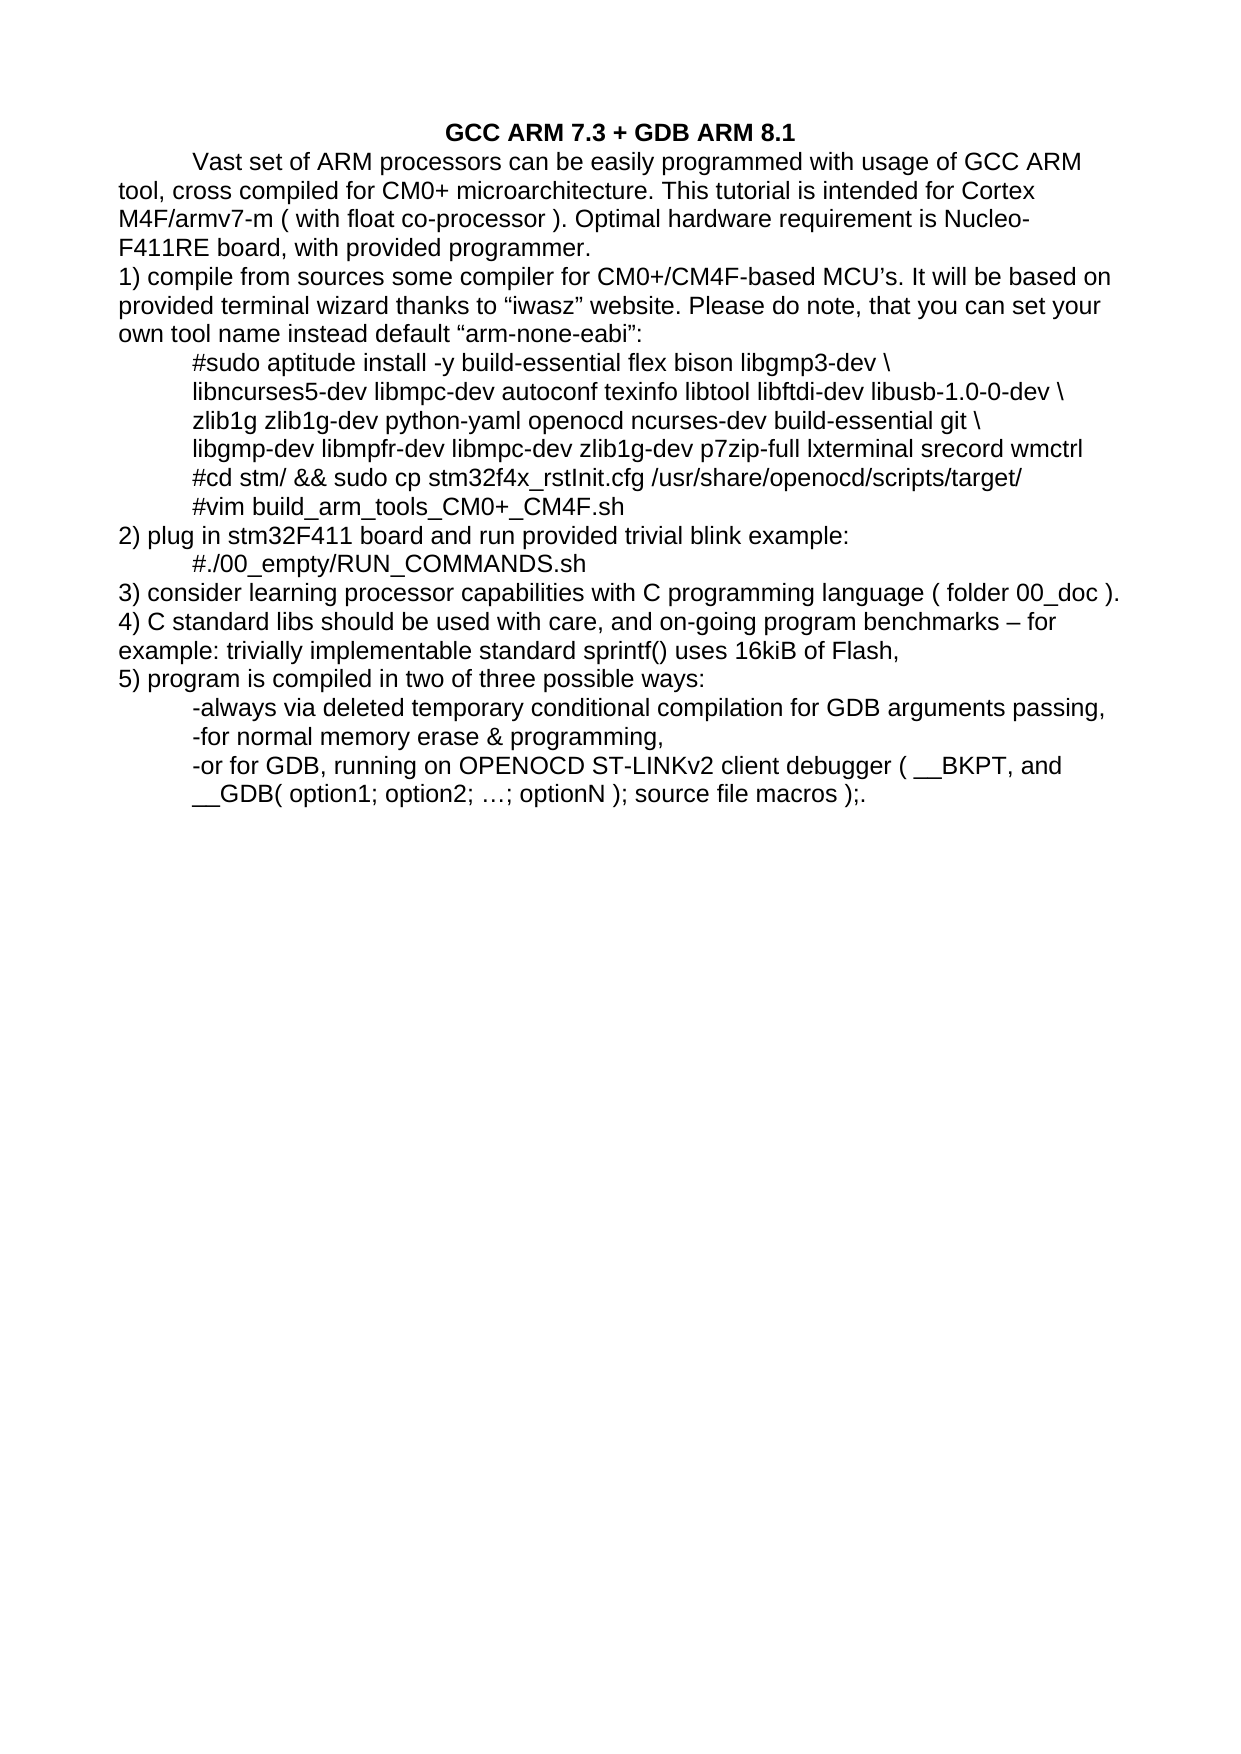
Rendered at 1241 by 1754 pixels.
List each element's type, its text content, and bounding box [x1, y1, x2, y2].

text libncurses5-dev libmpc-dev autoconf texinfo libtool libftdi-dev libusb-1.0-0-dev \ [118, 377, 1122, 406]
text 1) compile from sources some compiler for CM0+/CM4F-based MCU’s. It will be based on provided terminal wizard thanks to “iwasz” website. Please do note, that you can set your own tool name instead default “arm-none-eabi”: #sudo aptitude install -y build-essential flex bison libgmp3-dev \ [118, 262, 1122, 377]
text -for normal memory erase & programming, [118, 722, 1122, 751]
text GCC ARM 7.3 + GDB ARM 8.1 [118, 118, 1122, 147]
text #cd stm/ && sudo cp stm32f4x_rstInit.cfg /usr/share/openocd/scripts/target/ [118, 463, 1122, 492]
text -or for GDB, running on OPENOCD ST-LINKv2 client debugger ( __BKPT, and __GDB( option1; option2; …; optionN ); source file macros );. [118, 751, 1122, 808]
text 4) C standard libs should be used with care, and on-going program benchmarks – for example: trivially implementable standard sprintf() uses 16kiB of Flash, [118, 607, 1122, 664]
text 5) program is compiled in two of three possible ways: [118, 664, 1122, 693]
text Vast set of ARM processors can be easily programmed with usage of GCC ARM tool, cross compiled for CM0+ microarchitecture. This tutorial is intended for Cortex M4F/armv7-m ( with float co-processor ). Optimal hardware requirement is Nucleo-F411RE board, with provided programmer. [118, 147, 1122, 262]
text #vim build_arm_tools_CM0+_CM4F.sh [118, 492, 1122, 521]
text #./00_empty/RUN_COMMANDS.sh 3) consider learning processor capabilities with C programming language ( folder 00_doc ). [118, 549, 1122, 607]
text -always via deleted temporary conditional compilation for GDB arguments passing, [118, 693, 1122, 722]
text zlib1g zlib1g-dev python-yaml openocd ncurses-dev build-essential git \ [118, 406, 1122, 434]
text 2) plug in stm32F411 board and run provided trivial blink example: [118, 521, 1122, 549]
text libgmp-dev libmpfr-dev libmpc-dev zlib1g-dev p7zip-full lxterminal srecord wmctrl [118, 434, 1122, 463]
